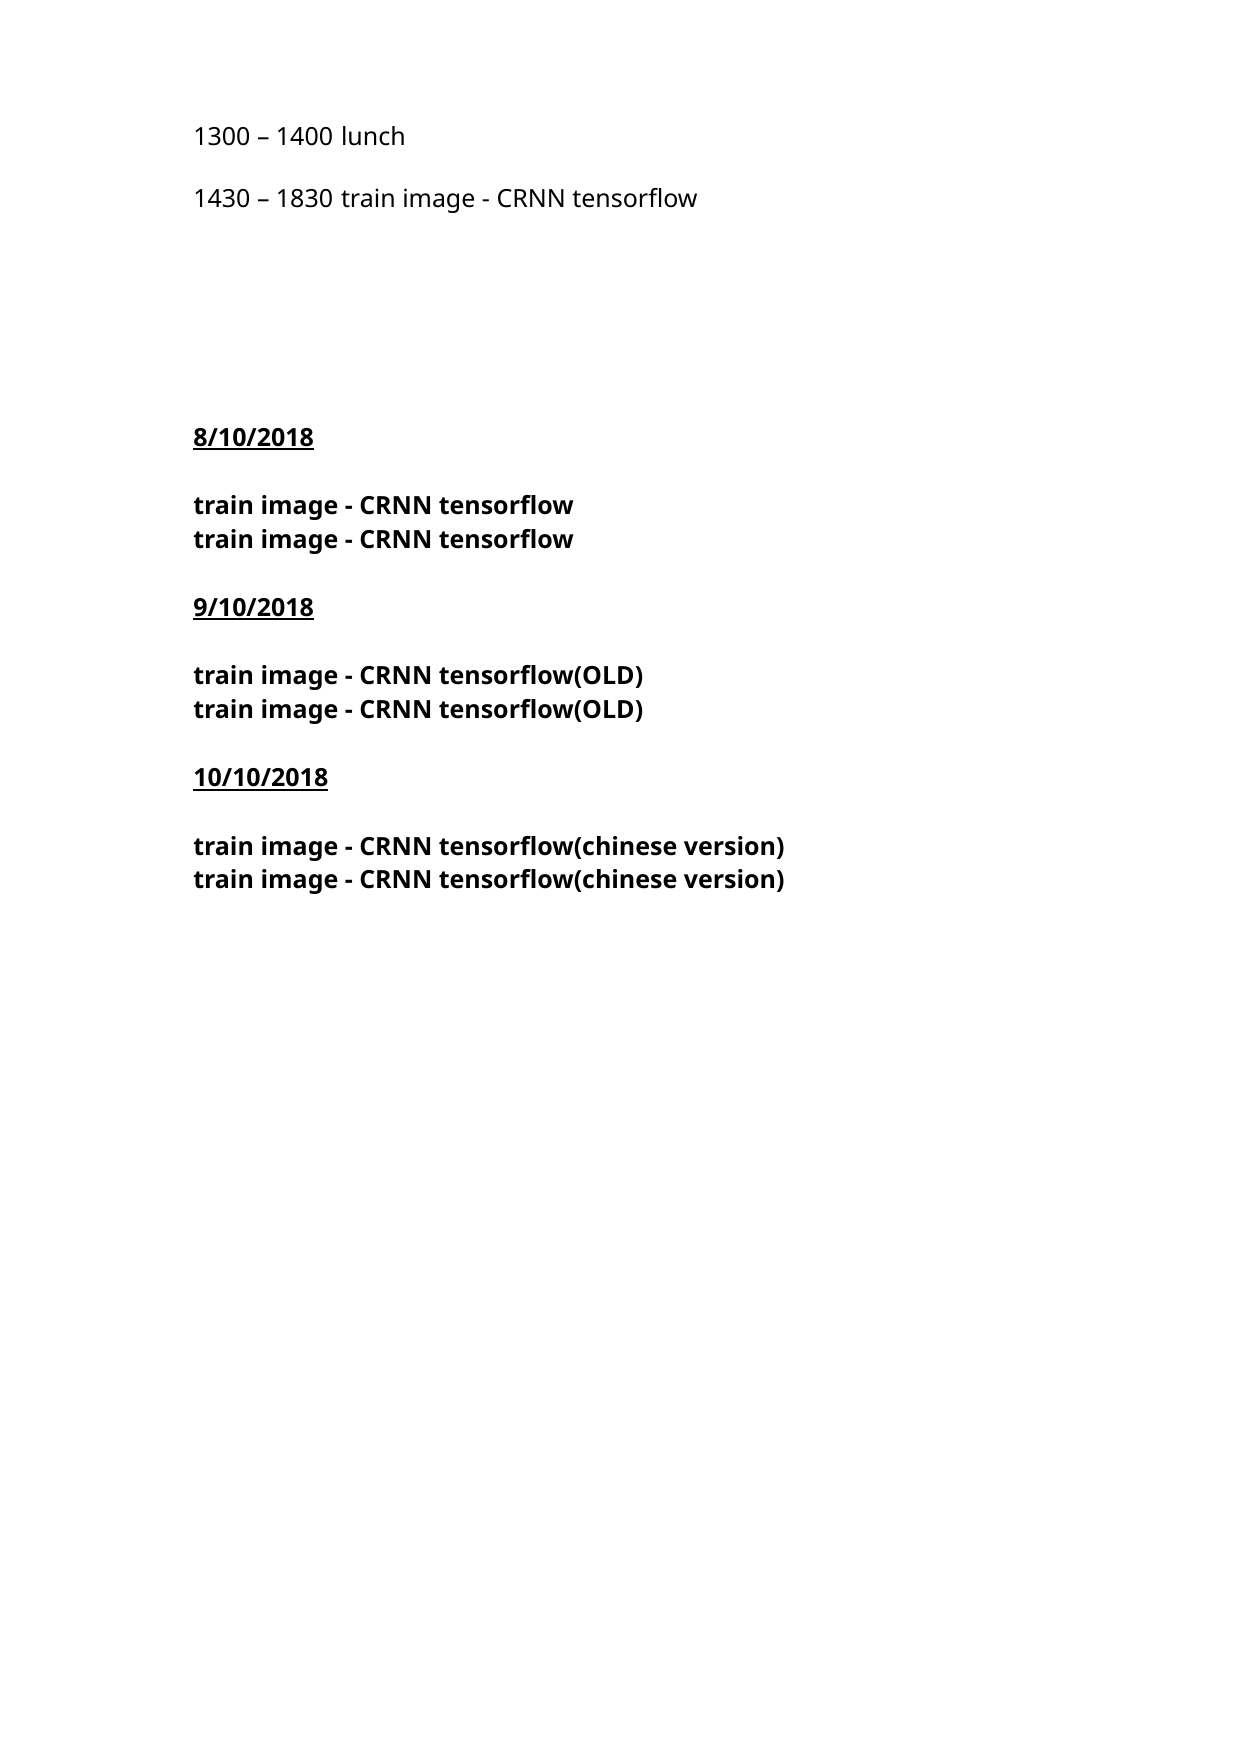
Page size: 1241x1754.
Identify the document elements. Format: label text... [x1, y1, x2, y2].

list train image - CRNN tensorflow [193, 522, 1122, 556]
list 9/10/2018 [193, 590, 1122, 624]
list 8/10/2018 [193, 419, 1122, 453]
list 1430 – 1830 train image - CRNN tensorflow [193, 181, 1122, 215]
list 10/10/2018 [193, 760, 1122, 794]
list train image - CRNN tensorflow(chinese version) [193, 828, 1122, 862]
list 1300 – 1400 lunch [193, 118, 1122, 152]
list train image - CRNN tensorflow(chinese version) [193, 862, 1122, 896]
list train image - CRNN tensorflow(OLD) [193, 658, 1122, 692]
list train image - CRNN tensorflow [193, 487, 1122, 522]
list train image - CRNN tensorflow(OLD) [193, 692, 1122, 726]
